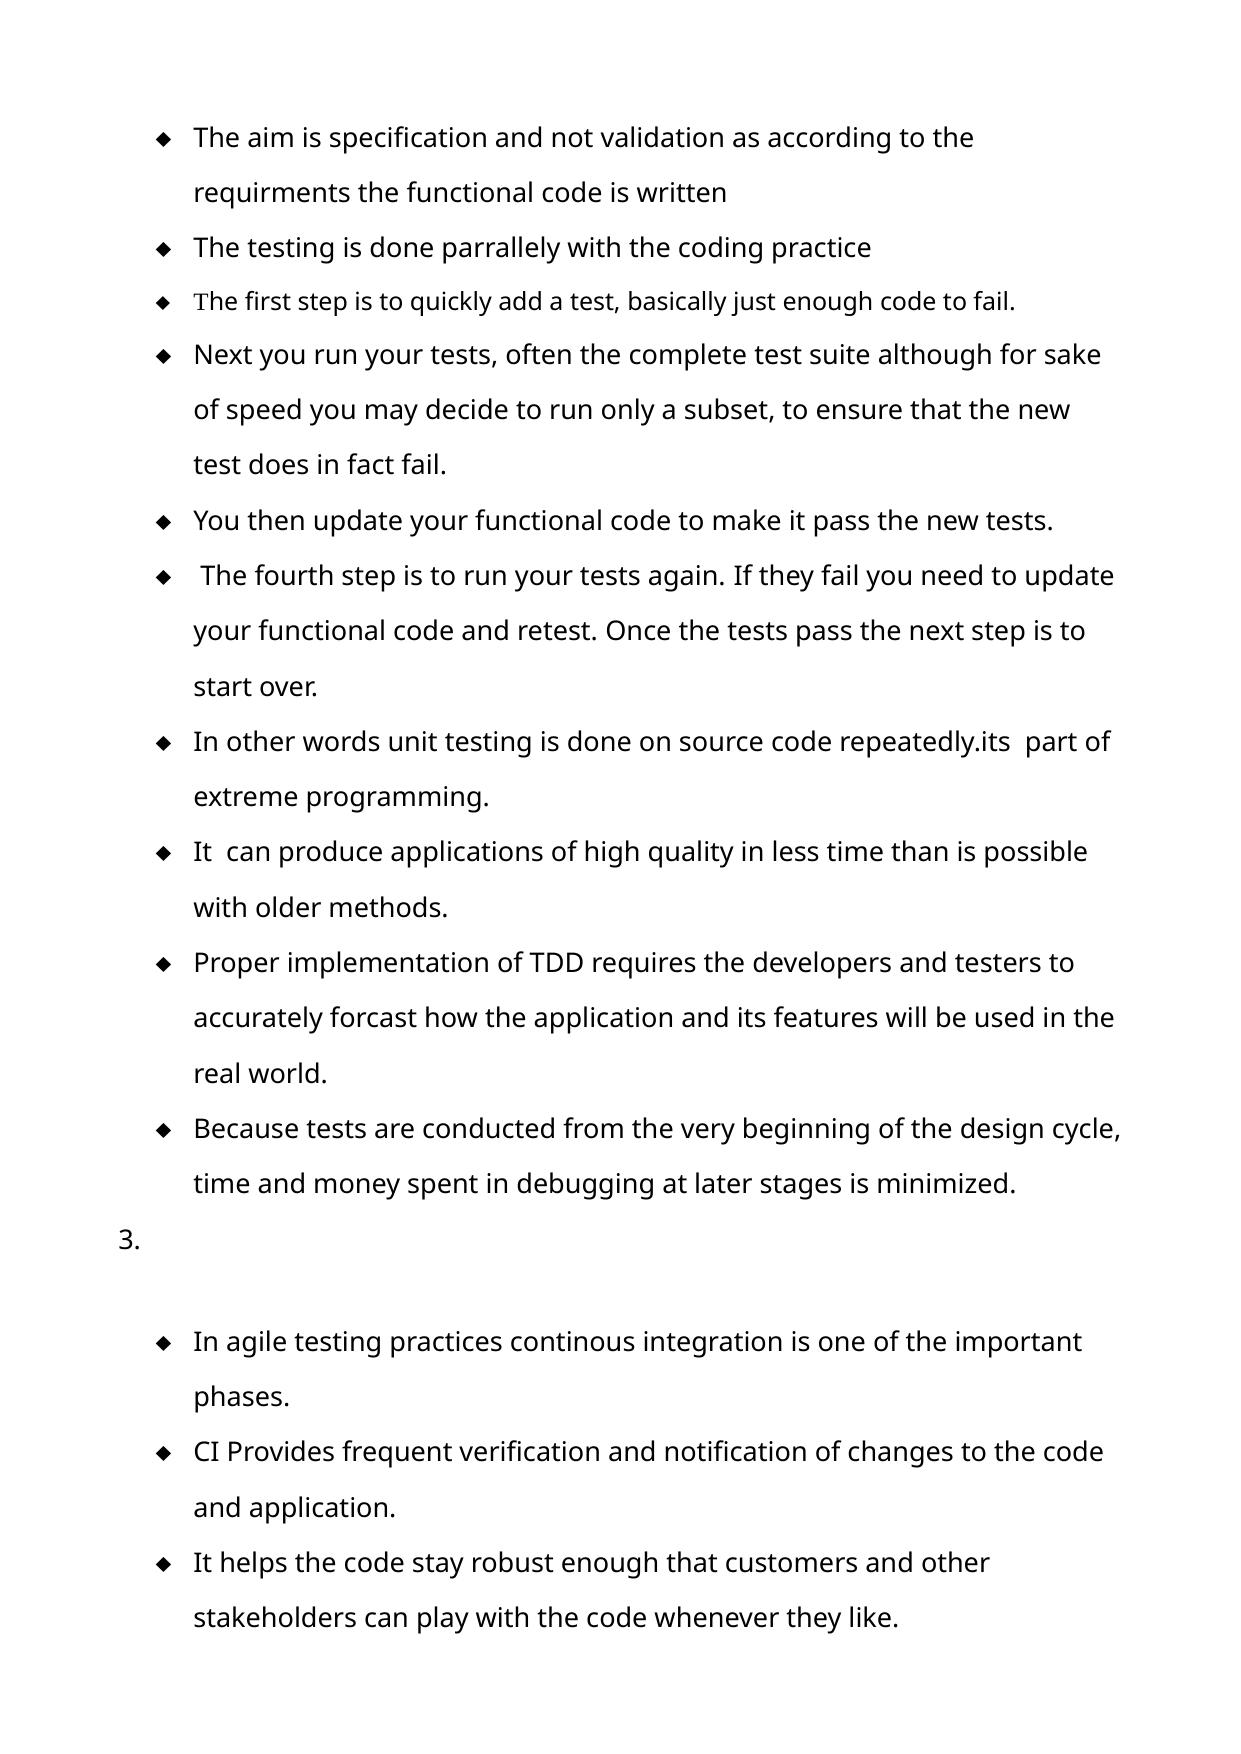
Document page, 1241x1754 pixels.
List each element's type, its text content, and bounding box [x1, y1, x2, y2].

list In other words unit testing is done on source code repeatedly.its part of extreme programming. [156, 722, 1122, 814]
list The aim is specification and not validation as according to the requirments the functional code is written [156, 118, 1122, 210]
list You then update your functional code to make it pass the new tests. [156, 501, 1122, 538]
list The testing is done parrallely with the coding practice [156, 229, 1122, 266]
list Proper implementation of TDD requires the developers and testers to accurately forcast how the application and its features will be used in the real world. [156, 943, 1122, 1091]
text 3. [118, 1220, 1122, 1257]
list In agile testing practices continous integration is one of the important phases. [156, 1322, 1122, 1414]
list It helps the code stay robust enough that customers and other stakeholders can play with the code whenever they like. [156, 1543, 1122, 1636]
list CI Provides frequent verification and notification of changes to the code and application. [156, 1433, 1122, 1525]
list It can produce applications of high quality in less time than is possible with older methods. [156, 833, 1122, 925]
list The fourth step is to run your tests again. If they fail you need to update your functional code and retest. Once the tests pass the next step is to start over. [156, 556, 1122, 704]
list Next you run your tests, often the complete test suite although for sake of speed you may decide to run only a subset, to ensure that the new test does in fact fail. [156, 335, 1122, 483]
list The first step is to quickly add a test, basically just enough code to fail. [156, 284, 1122, 318]
list Because tests are conducted from the very beginning of the design cycle, time and money spent in debugging at later stages is minimized. [156, 1109, 1122, 1202]
